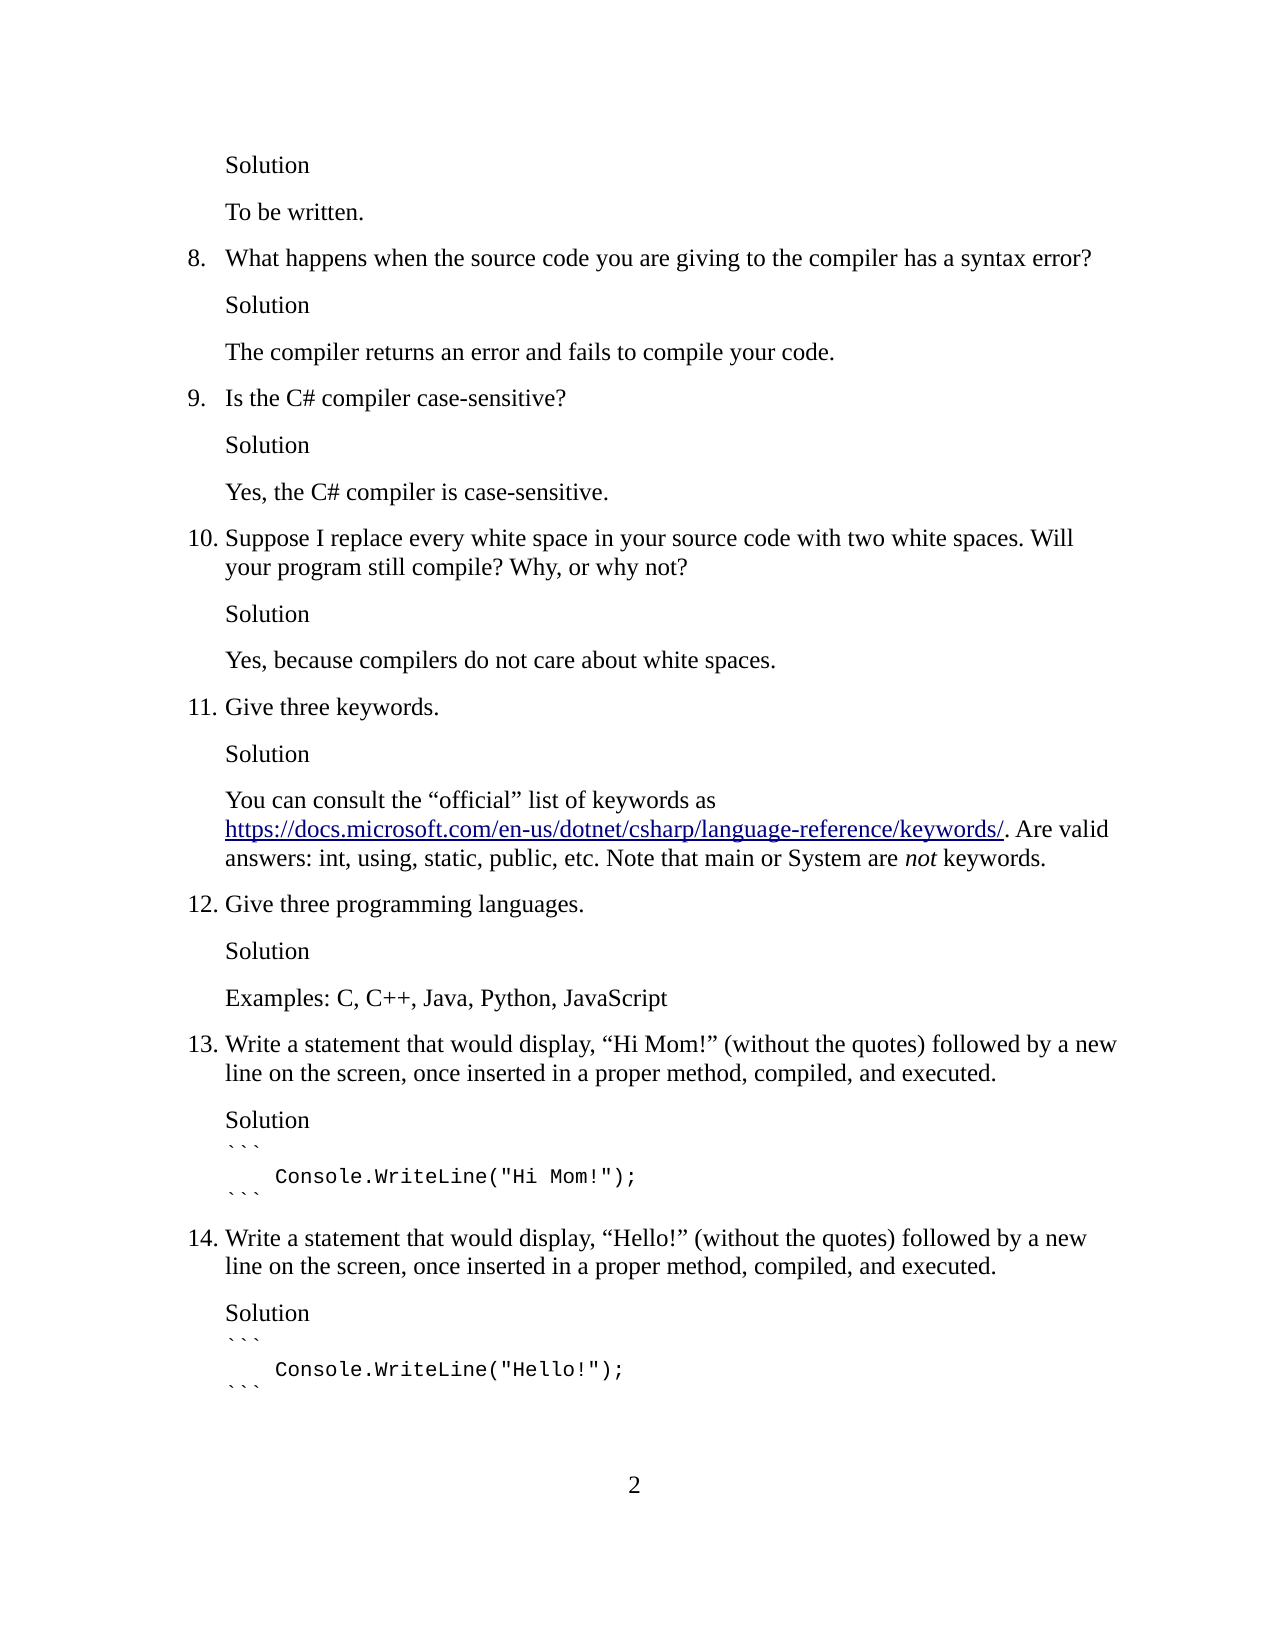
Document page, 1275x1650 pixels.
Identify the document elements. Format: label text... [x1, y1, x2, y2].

list Give three programming languages. [187, 889, 1125, 918]
list To be written. [187, 197, 1125, 225]
list ``` [187, 1190, 1125, 1214]
list You can consult the “official” list of keywords as https://docs.microsoft.com/en-us/dotnet/csharp/language-reference/keywords/. Are valid answers: int, using, static, public, etc. Note that main or System are not keywords. [187, 785, 1125, 872]
list Solution [187, 1298, 1125, 1327]
list Suppose I replace every white space in your source code with two white spaces. Will your program still compile? Why, or why not? [187, 523, 1125, 581]
list ``` [187, 1143, 1125, 1166]
list Solution [187, 290, 1125, 319]
list Solution [187, 150, 1125, 179]
list The compiler returns an error and fails to compile your code. [187, 337, 1125, 365]
list Write a statement that would display, “Hi Mom!” (without the quotes) followed by a new line on the screen, once inserted in a proper method, compiled, and executed. [187, 1029, 1125, 1087]
list Console.WriteLine("Hi Mom!"); [187, 1166, 1125, 1190]
list Write a statement that would display, “Hello!” (without the quotes) followed by a new line on the screen, once inserted in a proper method, compiled, and executed. [187, 1223, 1125, 1280]
list Solution [187, 599, 1125, 627]
list What happens when the source code you are giving to the compiler has a syntax error? [187, 243, 1125, 272]
list Solution [187, 430, 1125, 459]
list Solution [187, 936, 1125, 965]
list Yes, because compilers do not care about white spaces. [187, 645, 1125, 674]
list Is the C# compiler case-sensitive? [187, 383, 1125, 412]
list ``` [187, 1336, 1125, 1359]
list Solution [187, 1105, 1125, 1134]
list Give three keywords. [187, 692, 1125, 721]
list ``` [187, 1383, 1125, 1407]
list Examples: C, C++, Java, Python, JavaScript [187, 983, 1125, 1012]
list Solution [187, 739, 1125, 767]
list Console.WriteLine("Hello!"); [187, 1359, 1125, 1383]
list Yes, the C# compiler is case-sensitive. [187, 477, 1125, 505]
